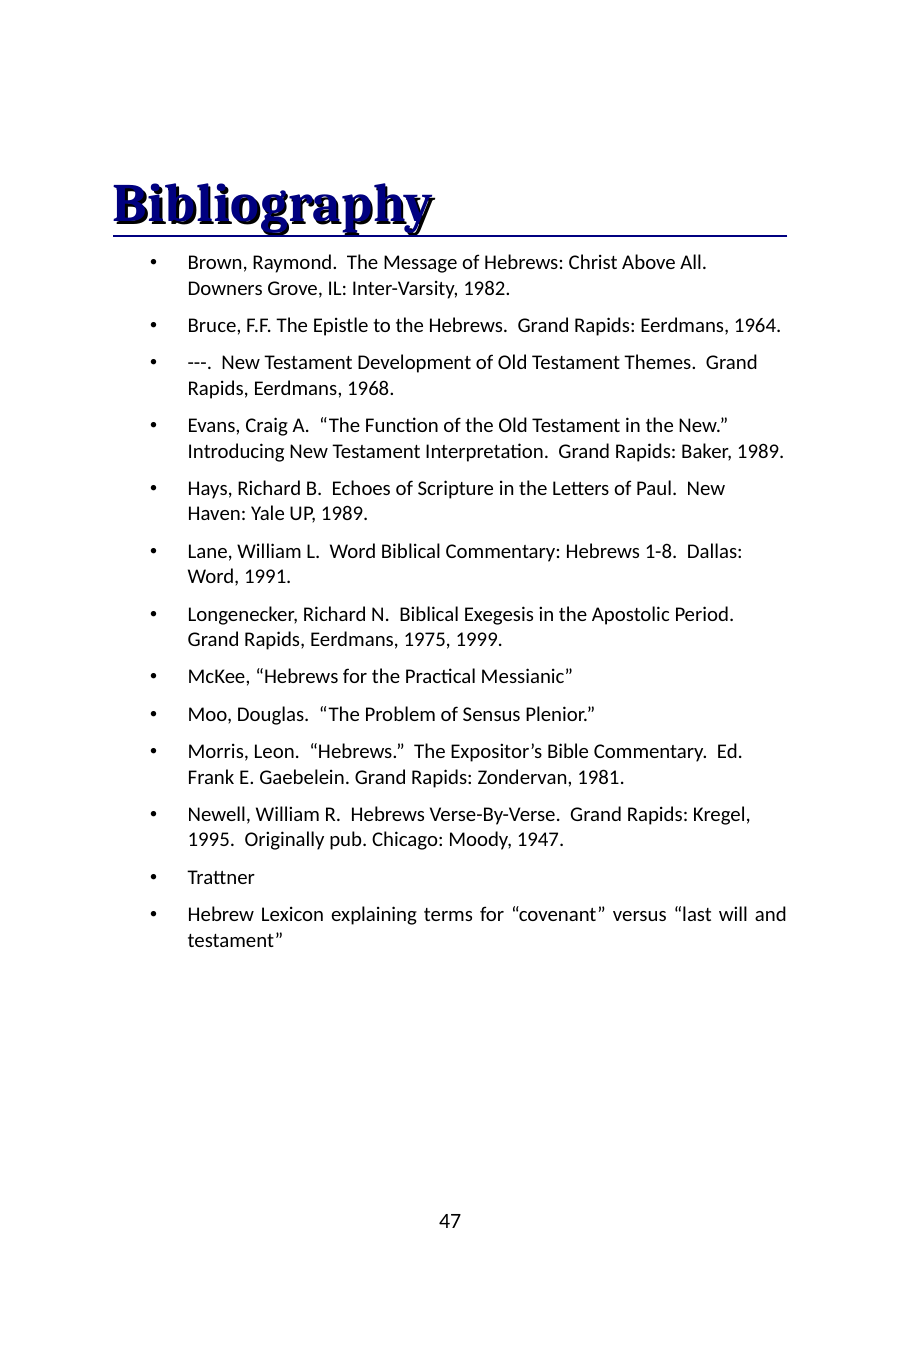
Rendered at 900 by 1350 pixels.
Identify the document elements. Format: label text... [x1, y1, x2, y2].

list Evans, Craig A. “The Function of the Old Testament in the New.” Introducing New Testament Interpretation. Grand Rapids: Baker, 1989. [150, 412, 787, 463]
list Hebrew Lexicon explaining terms for “covenant” versus “last will and testament” [150, 901, 787, 952]
list Trattner [150, 864, 787, 889]
list ---. New Testament Development of Old Testament Themes. Grand Rapids, Eerdmans, 1968. [150, 349, 787, 400]
list Moo, Douglas. “The Problem of Sensus Plenior.” [150, 701, 787, 726]
list Hays, Richard B. Echoes of Scripture in the Letters of Paul. New Haven: Yale UP, 1989. [150, 475, 787, 526]
list Longenecker, Richard N. Biblical Exegesis in the Apostolic Period. Grand Rapids, Eerdmans, 1975, 1999. [150, 601, 787, 652]
list Lane, William L. Word Biblical Commentary: Hebrews 1-8. Dallas: Word, 1991. [150, 538, 787, 589]
list Bruce, F.F. The Epistle to the Hebrews. Grand Rapids: Eerdmans, 1964. [150, 312, 787, 338]
title Bibliography [112, 173, 787, 237]
list McKee, “Hebrews for the Practical Messianic” [150, 664, 787, 689]
list Newell, William R. Hebrews Verse-By-Verse. Grand Rapids: Kregel, 1995. Originally pub. Chicago: Moody, 1947. [150, 801, 787, 852]
list Morris, Leon. “Hebrews.” The Expositor’s Bible Commentary. Ed. Frank E. Gaebelein. Grand Rapids: Zondervan, 1981. [150, 738, 787, 789]
list Brown, Raymond. The Message of Hebrews: Christ Above All. Downers Grove, IL: Inter-Varsity, 1982. [150, 249, 787, 300]
